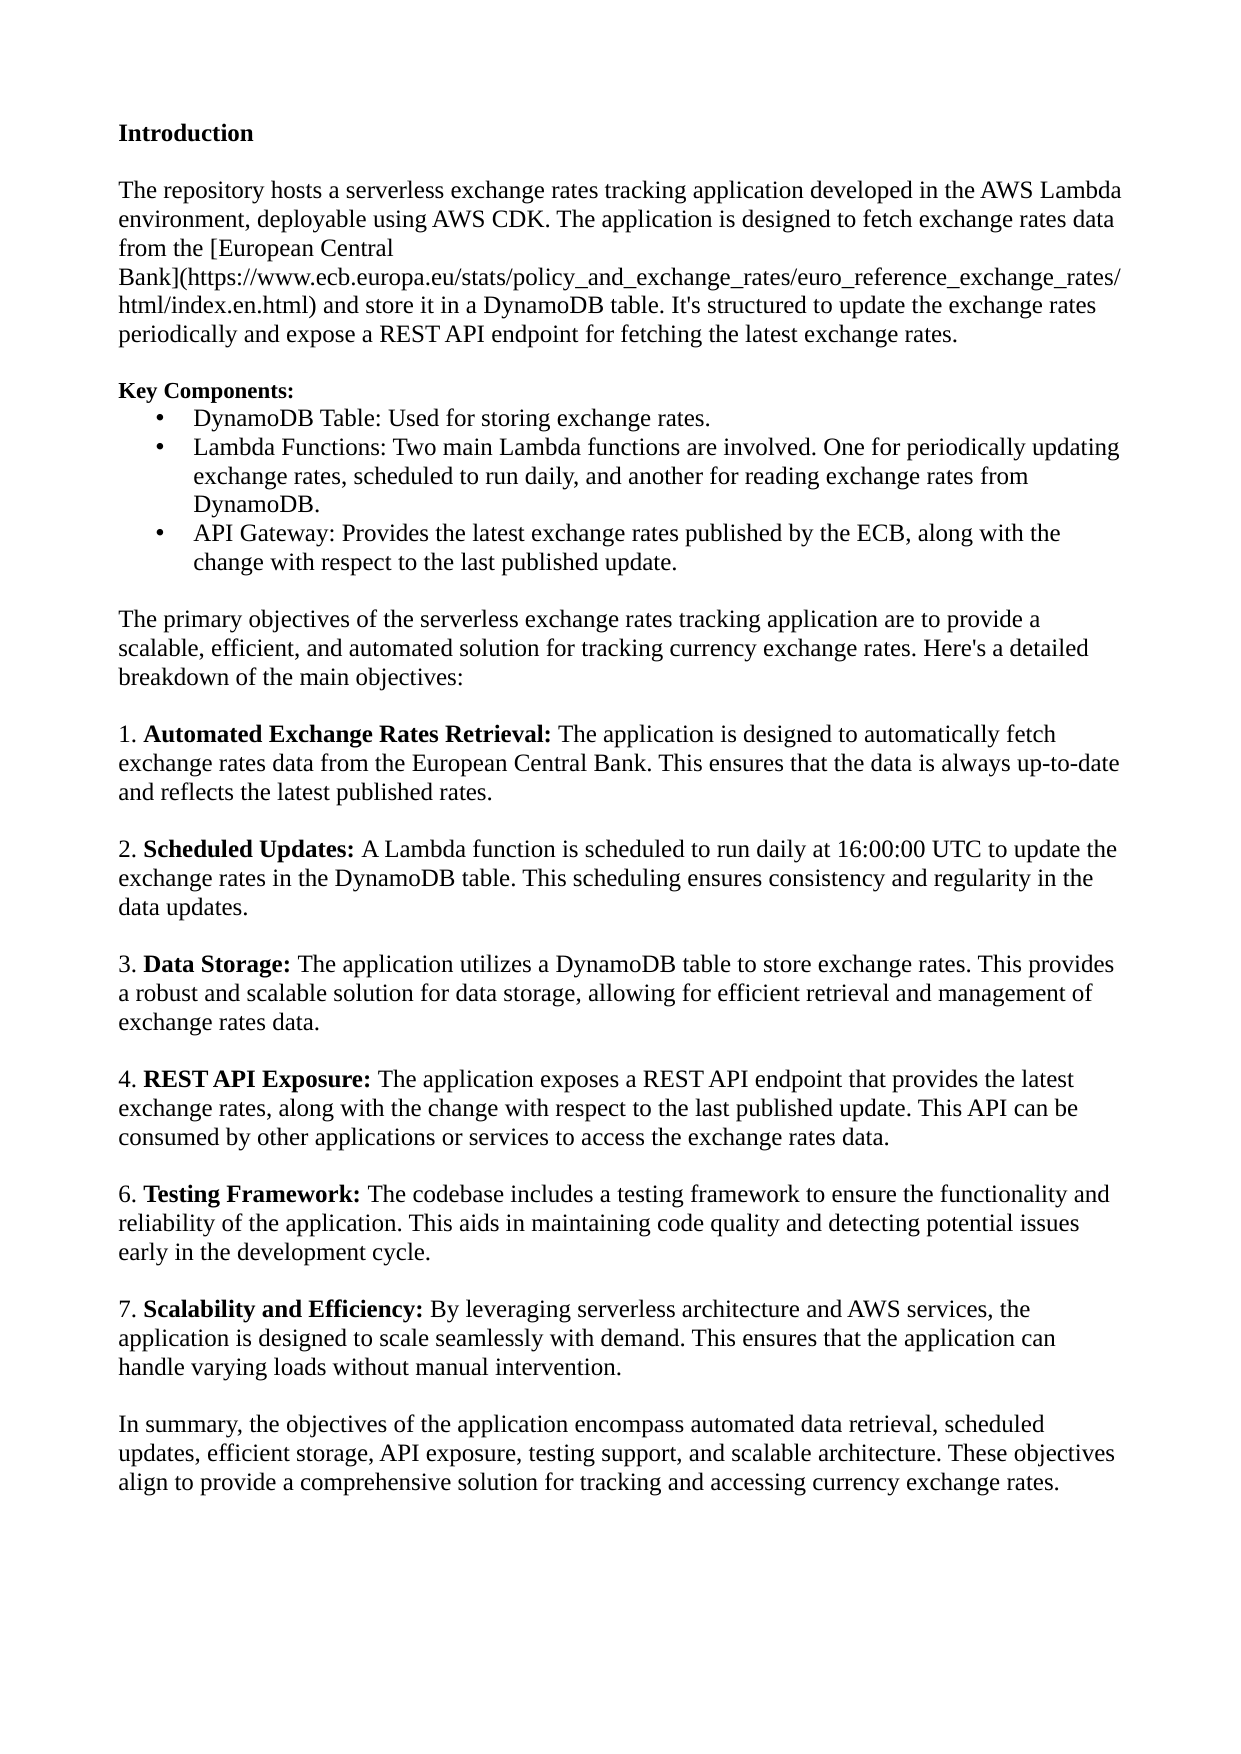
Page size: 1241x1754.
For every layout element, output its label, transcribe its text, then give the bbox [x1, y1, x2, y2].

text 6. Testing Framework: The codebase includes a testing framework to ensure the functionality and reliability of the application. This aids in maintaining code quality and detecting potential issues early in the development cycle. [118, 1179, 1122, 1266]
text 7. Scalability and Efficiency: By leveraging serverless architecture and AWS services, the application is designed to scale seamlessly with demand. This ensures that the application can handle varying loads without manual intervention. [118, 1294, 1122, 1381]
text 1. Automated Exchange Rates Retrieval: The application is designed to automatically fetch exchange rates data from the European Central Bank. This ensures that the data is always up-to-date and reflects the latest published rates. [118, 719, 1122, 806]
text Key Components: [118, 377, 1122, 403]
list API Gateway: Provides the latest exchange rates published by the ECB, along with the change with respect to the last published update. [156, 518, 1122, 576]
text The primary objectives of the serverless exchange rates tracking application are to provide a scalable, efficient, and automated solution for tracking currency exchange rates. Here's a detailed breakdown of the main objectives: [118, 604, 1122, 691]
text 2. Scheduled Updates: A Lambda function is scheduled to run daily at 16:00:00 UTC to update the exchange rates in the DynamoDB table. This scheduling ensures consistency and regularity in the data updates. [118, 834, 1122, 921]
list DynamoDB Table: Used for storing exchange rates. [156, 403, 1122, 432]
text 3. Data Storage: The application utilizes a DynamoDB table to store exchange rates. This provides a robust and scalable solution for data storage, allowing for efficient retrieval and management of exchange rates data. [118, 949, 1122, 1036]
text Introduction [118, 118, 1122, 147]
text 4. REST API Exposure: The application exposes a REST API endpoint that provides the latest exchange rates, along with the change with respect to the last published update. This API can be consumed by other applications or services to access the exchange rates data. [118, 1064, 1122, 1151]
text The repository hosts a serverless exchange rates tracking application developed in the AWS Lambda environment, deployable using AWS CDK. The application is designed to fetch exchange rates data from the [European Central Bank](https://www.ecb.europa.eu/stats/policy_and_exchange_rates/euro_reference_exchange_rates/html/index.en.html) and store it in a DynamoDB table. It's structured to update the exchange rates periodically and expose a REST API endpoint for fetching the latest exchange rates. [118, 176, 1122, 348]
text In summary, the objectives of the application encompass automated data retrieval, scheduled updates, efficient storage, API exposure, testing support, and scalable architecture. These objectives align to provide a comprehensive solution for tracking and accessing currency exchange rates. [118, 1409, 1122, 1496]
list Lambda Functions: Two main Lambda functions are involved. One for periodically updating exchange rates, scheduled to run daily, and another for reading exchange rates from DynamoDB. [156, 432, 1122, 518]
